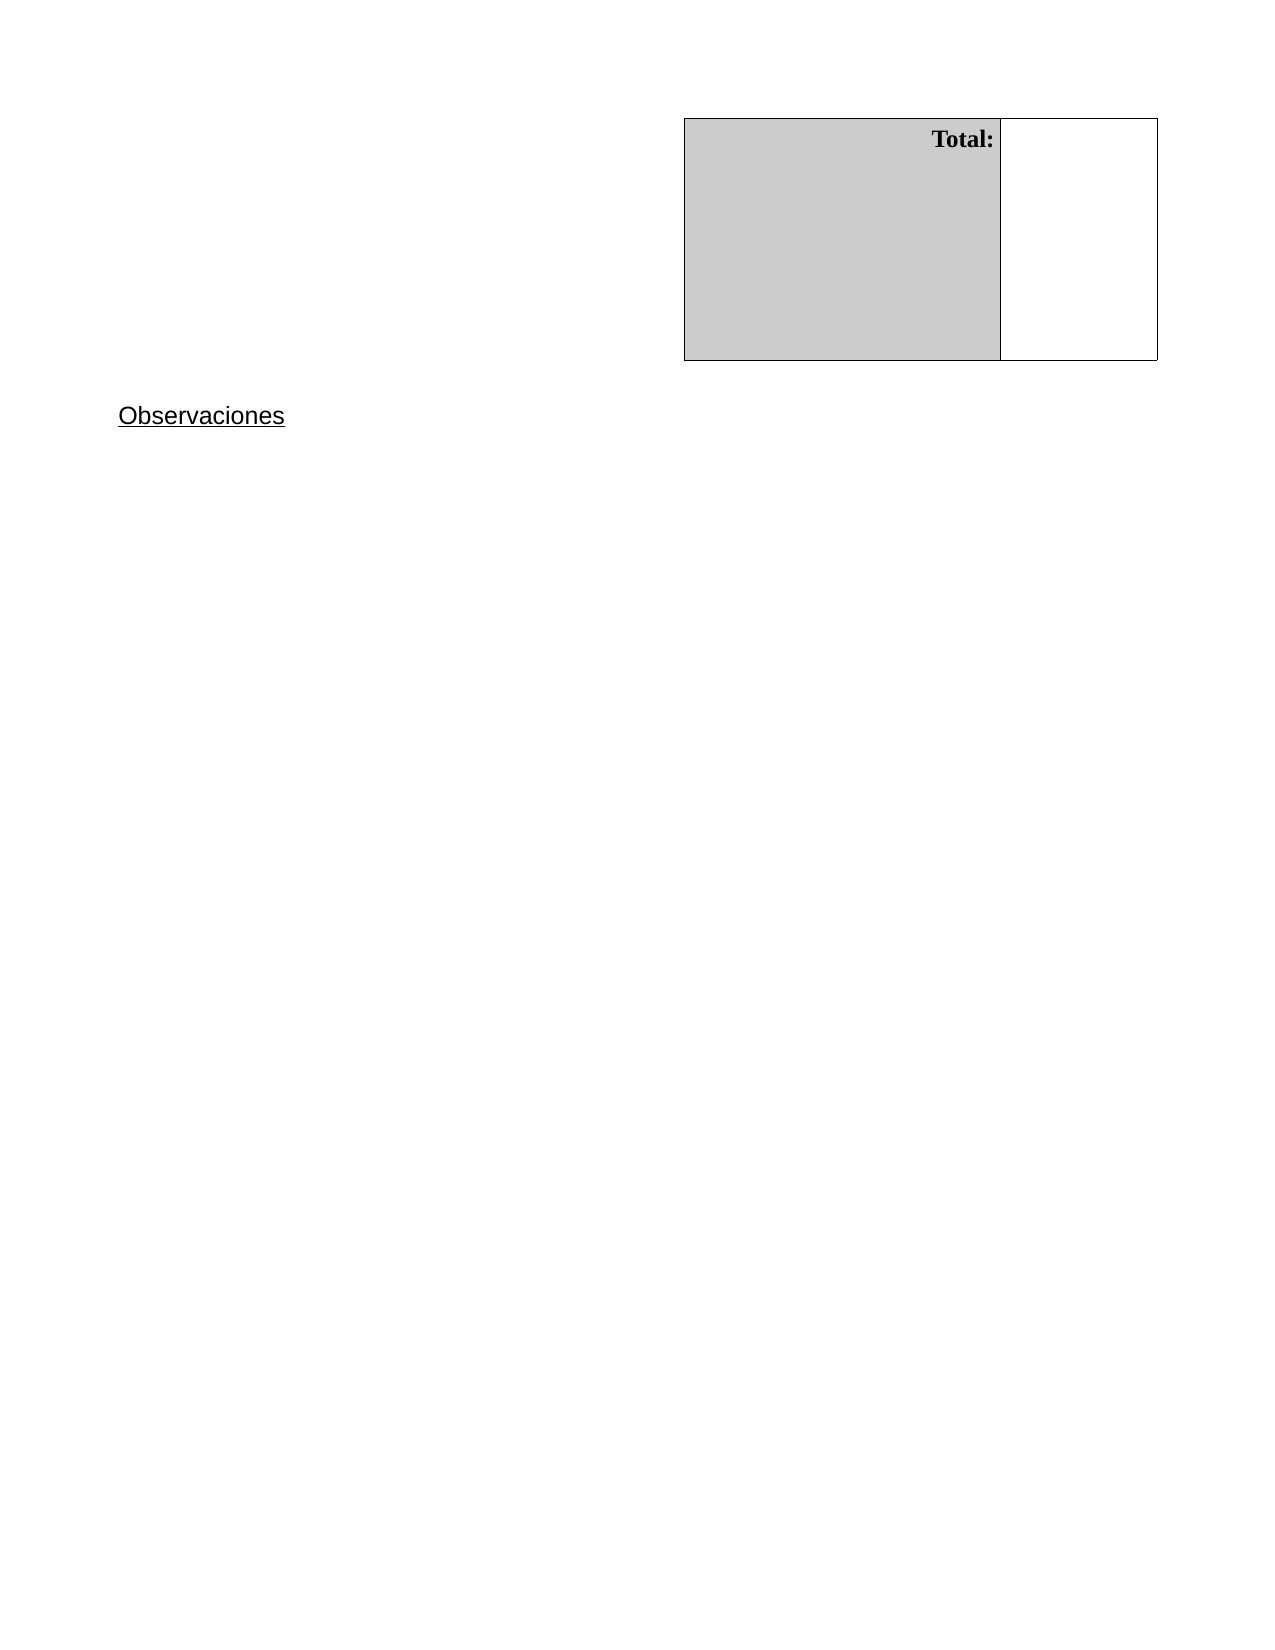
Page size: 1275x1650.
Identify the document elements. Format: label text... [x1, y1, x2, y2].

table_header Total: [685, 119, 1000, 360]
table_header [118, 118, 637, 360]
text <for each="obs in (trabajo.observaciones or '').split('\n')"> [118, 442, 1157, 471]
text </for> [118, 525, 1157, 554]
table_header <formatLang(trabajo.total_amount, trabajo.party.lang, currency=trabajo.currency)> [1001, 119, 1157, 360]
text Observaciones [118, 401, 1157, 430]
table_header [638, 118, 684, 360]
text </for> [118, 607, 1157, 636]
text <obs> [118, 484, 1157, 512]
